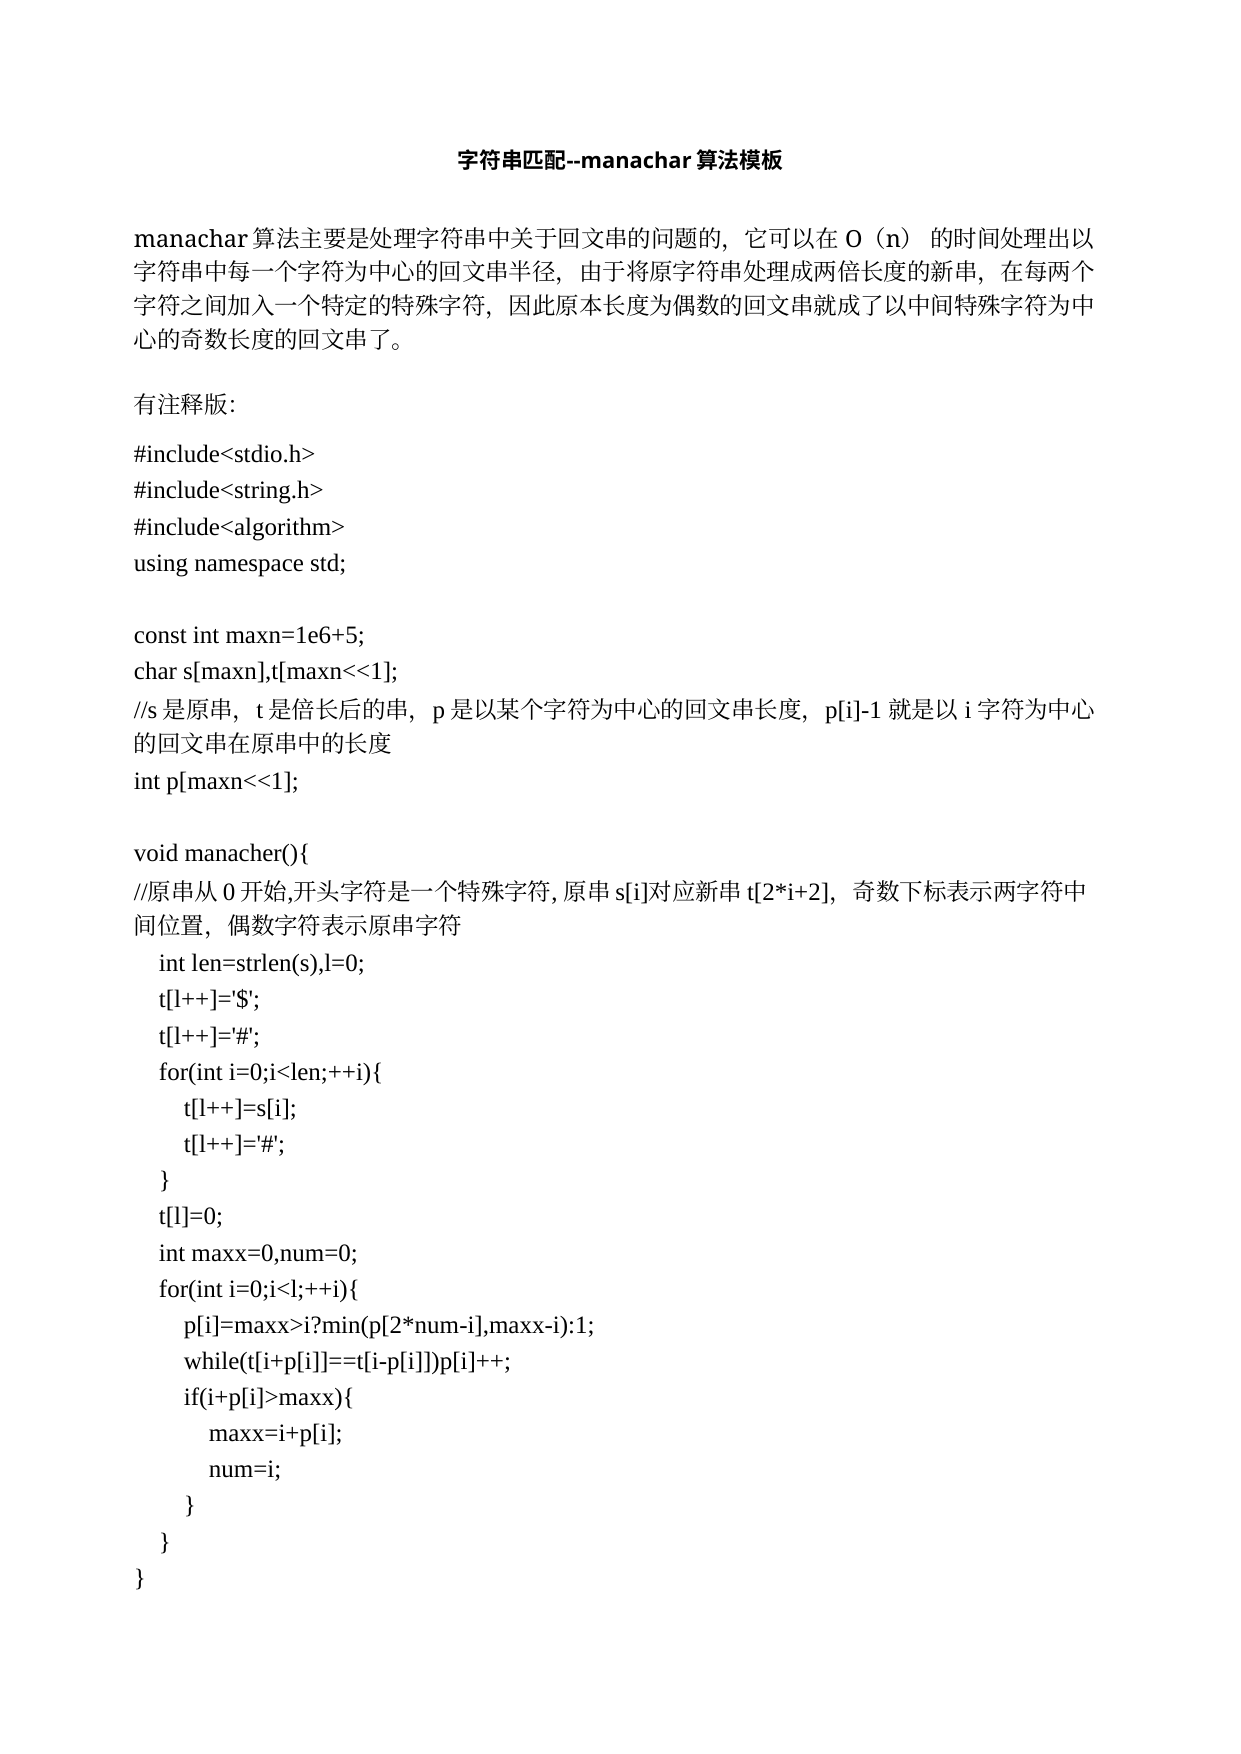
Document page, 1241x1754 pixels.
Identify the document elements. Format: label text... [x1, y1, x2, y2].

text } [134, 1164, 1106, 1194]
text using namespace std; [134, 547, 1106, 577]
text num=i; [134, 1453, 1106, 1483]
text //原串从0开始,开头字符是一个特殊字符, 原串s[i]对应新串t[2*i+2]，奇数下标表示两字符中间位置，偶数字符表示原串字符 [134, 874, 1106, 941]
text const int maxn=1e6+5; [134, 619, 1106, 649]
text int maxx=0,num=0; [134, 1237, 1106, 1266]
text } [134, 1526, 1106, 1556]
text while(t[i+p[i]]==t[i-p[i]])p[i]++; [134, 1345, 1106, 1375]
text #include<stdio.h> [134, 438, 1106, 468]
text } [134, 1562, 1106, 1592]
text p[i]=maxx>i?min(p[2*num-i],maxx-i):1; [134, 1309, 1106, 1339]
text maxx=i+p[i]; [134, 1417, 1106, 1447]
text int len=strlen(s),l=0; [134, 947, 1106, 977]
text t[l++]='#'; [134, 1020, 1106, 1049]
text for(int i=0;i<len;++i){ [134, 1056, 1106, 1086]
text } [134, 1490, 1106, 1519]
text t[l++]='$'; [134, 984, 1106, 1013]
text if(i+p[i]>maxx){ [134, 1381, 1106, 1411]
text t[l++]='#'; [134, 1128, 1106, 1158]
text int p[maxn<<1]; [134, 765, 1106, 795]
text #include<string.h> [134, 475, 1106, 504]
text 有注释版： [134, 386, 1106, 420]
text for(int i=0;i<l;++i){ [134, 1273, 1106, 1302]
text #include<algorithm> [134, 511, 1106, 541]
text manachar算法主要是处理字符串中关于回文串的问题的，它可以在 O（n） 的时间处理出以字符串中每一个字符为中心的回文串半径，由于将原字符串处理成两倍长度的新串，在每两个字符之间加入一个特定的特殊字符，因此原本长度为偶数的回文串就成了以中间特殊字符为中心的奇数长度的回文串了。 [134, 220, 1106, 355]
text void manacher(){ [134, 838, 1106, 867]
text t[l]=0; [134, 1201, 1106, 1230]
text //s是原串，t是倍长后的串，p是以某个字符为中心的回文串长度，p[i]-1 就是以 i 字符为中心的回文串在原串中的长度 [134, 692, 1106, 759]
text char s[maxn],t[maxn<<1]; [134, 655, 1106, 685]
text t[l++]=s[i]; [134, 1092, 1106, 1122]
